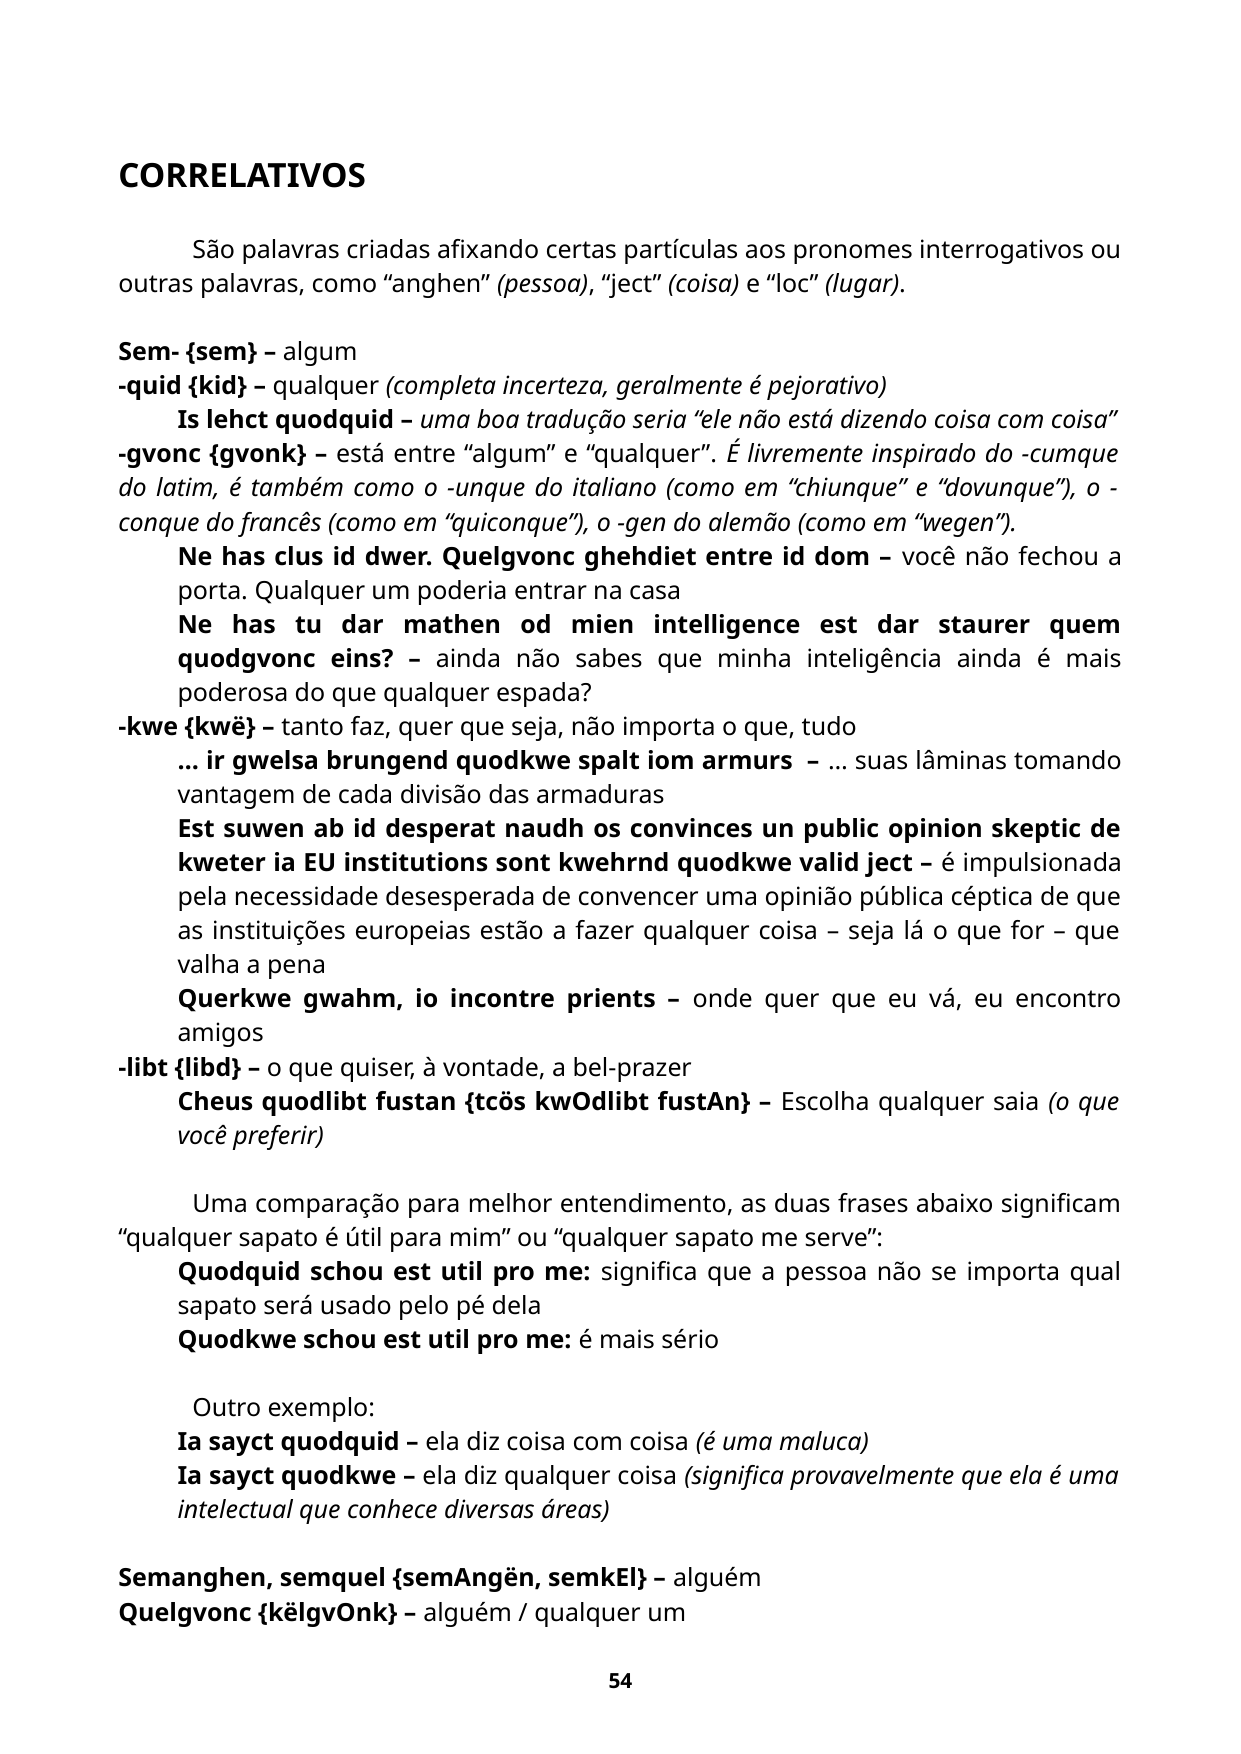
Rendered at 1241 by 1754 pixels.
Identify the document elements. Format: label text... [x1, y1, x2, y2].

text Ne has clus id dwer. Quelgvonc ghehdiet entre id dom – você não fechou a porta. Qualquer um poderia entrar na casa [177, 538, 1122, 606]
text Semanghen, semquel {semAngën, semkEl} – alguém [118, 1560, 1122, 1594]
text -kwe {kwë} – tanto faz, quer que seja, não importa o que, tudo [118, 708, 1122, 743]
text Quelgvonc {këlgvOnk} – alguém / qualquer um [118, 1594, 1122, 1628]
text São palavras criadas afixando certas partículas aos pronomes interrogativos ou outras palavras, como “anghen” (pessoa), “ject” (coisa) e “loc” (lugar). [118, 232, 1122, 300]
text Cheus quodlibt fustan {tcös kwOdlibt fustAn} – Escolha qualquer saia (o que você preferir) [177, 1083, 1122, 1151]
text -libt {libd} – o que quiser, à vontade, a bel-prazer [118, 1049, 1122, 1083]
text Est suwen ab id desperat naudh os convinces un public opinion skeptic de kweter ia EU institutions sont kwehrnd quodkwe valid ject – é impulsionada pela necessidade desesperada de convencer uma opinião pública céptica de que as instituições europeias estão a fazer qualquer coisa – seja lá o que for – que valha a pena [177, 811, 1122, 981]
text Ia sayct quodkwe – ela diz qualquer coisa (significa provavelmente que ela é uma intelectual que conhece diversas áreas) [177, 1458, 1122, 1526]
text Is lehct quodquid – uma boa tradução seria “ele não está dizendo coisa com coisa” [177, 402, 1122, 436]
text Ia sayct quodquid – ela diz coisa com coisa (é uma maluca) [177, 1424, 1122, 1458]
subtitle CORRELATIVOS [118, 152, 1122, 198]
text -quid {kid} – qualquer (completa incerteza, geralmente é pejorativo) [118, 368, 1122, 402]
text Quodquid schou est util pro me: significa que a pessoa não se importa qual sapato será usado pelo pé dela [177, 1253, 1122, 1322]
text Querkwe gwahm, io incontre prients – onde quer que eu vá, eu encontro amigos [177, 981, 1122, 1049]
text … ir gwelsa brungend quodkwe spalt iom armurs – … suas lâminas tomando vantagem de cada divisão das armaduras [177, 743, 1122, 811]
text Sem- {sem} – algum [118, 334, 1122, 368]
text Uma comparação para melhor entendimento, as duas frases abaixo significam “qualquer sapato é útil para mim” ou “qualquer sapato me serve”: [118, 1185, 1122, 1253]
text -gvonc {gvonk} – está entre “algum” e “qualquer”. É livremente inspirado do -cumque do latim, é também como o -unque do italiano (como em “chiunque” e “dovunque”), o -conque do francês (como em “quiconque”), o -gen do alemão (como em “wegen”). [118, 436, 1122, 538]
text Quodkwe schou est util pro me: é mais sério [177, 1322, 1122, 1356]
text Outro exemplo: [118, 1390, 1122, 1424]
text Ne has tu dar mathen od mien intelligence est dar staurer quem quodgvonc eins? – ainda não sabes que minha inteligência ainda é mais poderosa do que qualquer espada? [177, 606, 1122, 708]
